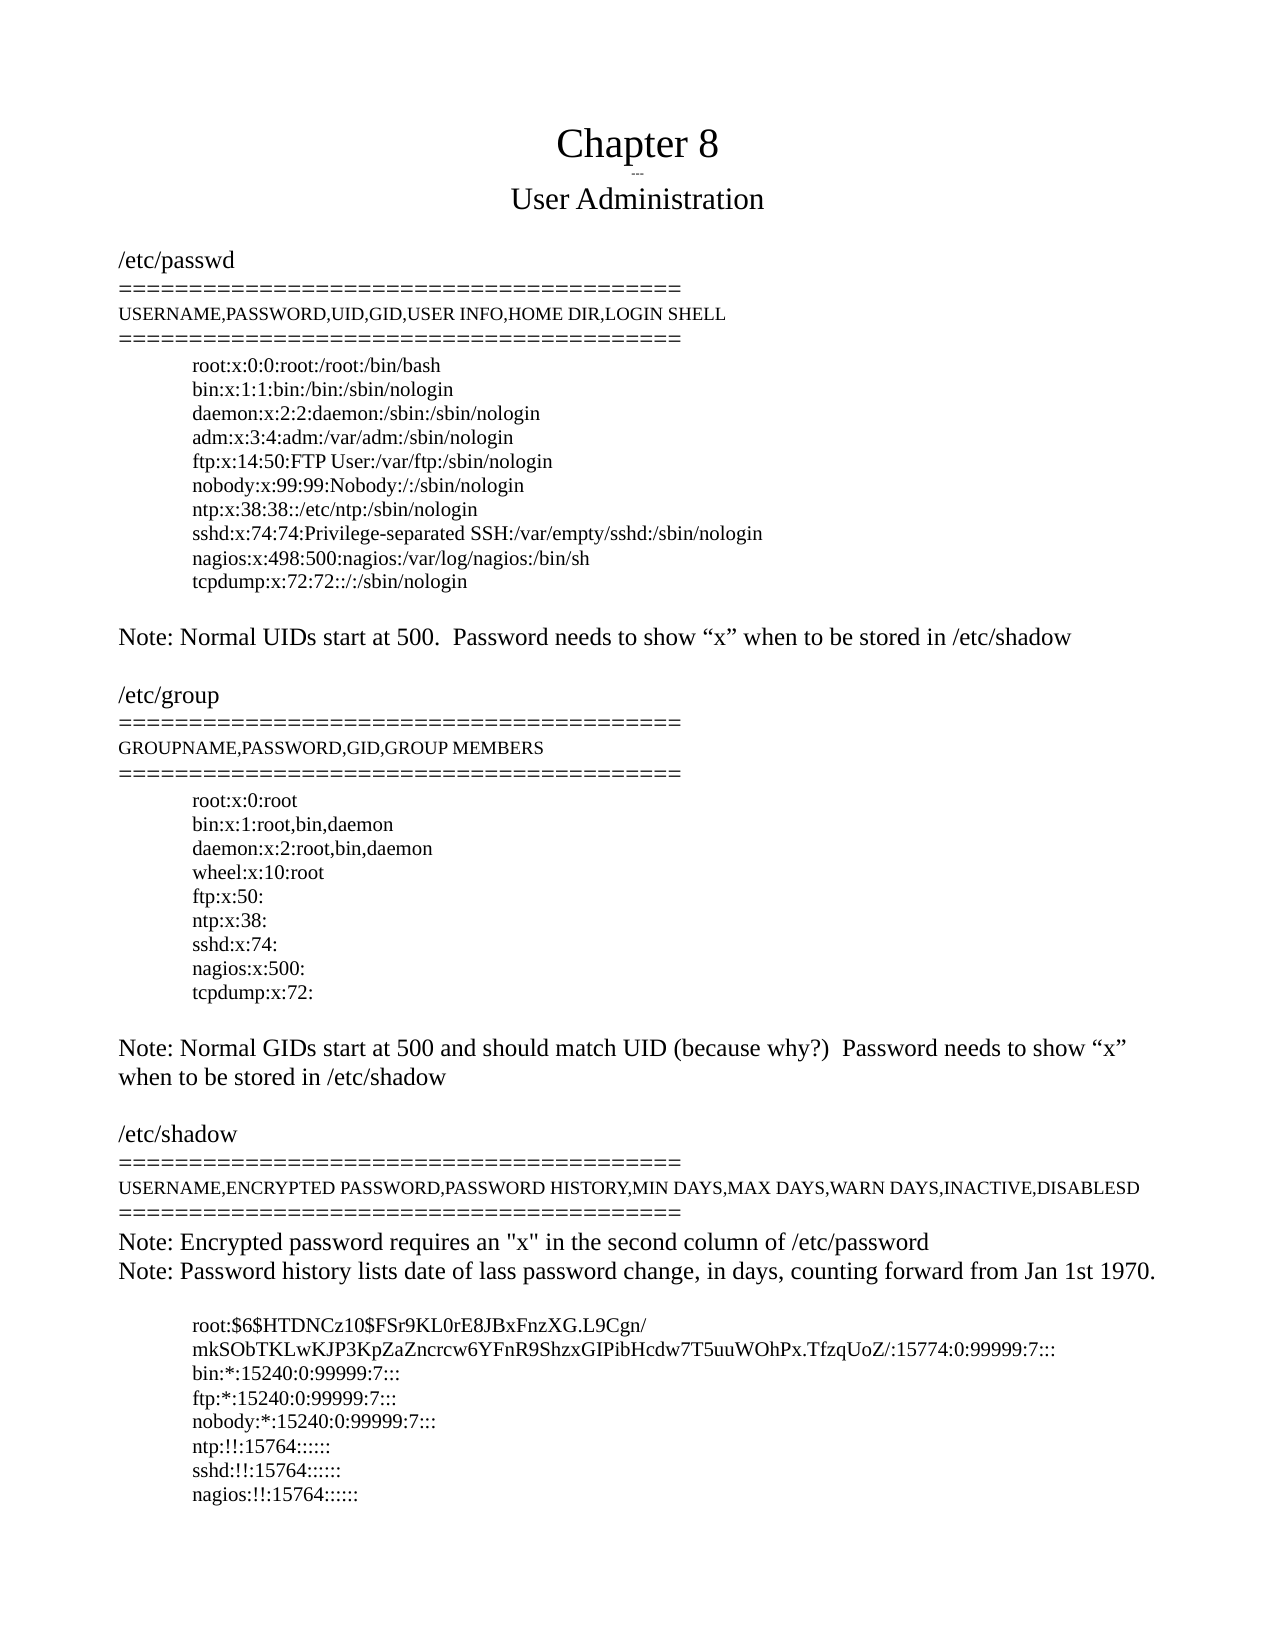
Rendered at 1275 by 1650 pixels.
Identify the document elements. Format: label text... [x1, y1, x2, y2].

text Note: Normal GIDs start at 500 and should match UID (because why?) Password needs to show “x” when to be stored in /etc/shadow [118, 1004, 1157, 1090]
text bin:x:1:root,bin,daemon [192, 812, 1157, 836]
text root:x:0:root [192, 788, 1157, 812]
text bin:x:1:1:bin:/bin:/sbin/nologin [192, 377, 1157, 401]
text /etc/shadow [118, 1119, 1157, 1148]
text tcpdump:x:72:72::/:/sbin/nologin [192, 569, 1157, 593]
text Chapter 8 [118, 118, 1157, 166]
text tcpdump:x:72: [192, 980, 1157, 1004]
text nagios:x:500: [192, 956, 1157, 980]
text bin:*:15240:0:99999:7::: [192, 1361, 1157, 1385]
text ======================================== [118, 1198, 1157, 1227]
text ftp:*:15240:0:99999:7::: [192, 1385, 1157, 1409]
text ftp:x:50: [192, 884, 1157, 908]
text Note: Normal UIDs start at 500. Password needs to show “x” when to be stored in /etc/shadow [118, 622, 1157, 651]
text GROUPNAME,PASSWORD,GID,GROUP MEMBERS [118, 737, 1157, 759]
text User Administration [118, 180, 1157, 216]
text root:x:0:0:root:/root:/bin/bash [192, 353, 1157, 377]
text nobody:x:99:99:Nobody:/:/sbin/nologin [192, 473, 1157, 497]
text nagios:x:498:500:nagios:/var/log/nagios:/bin/sh [192, 545, 1157, 569]
text ======================================== [118, 759, 1157, 788]
text ======================================== [118, 274, 1157, 303]
text Note: Encrypted password requires an "x" in the second column of /etc/password [118, 1227, 1157, 1256]
text ntp:!!:15764:::::: [192, 1433, 1157, 1458]
text ntp:x:38: [192, 908, 1157, 932]
text ======================================== [118, 324, 1157, 353]
text sshd:x:74:74:Privilege-separated SSH:/var/empty/sshd:/sbin/nologin [192, 521, 1157, 545]
text daemon:x:2:2:daemon:/sbin:/sbin/nologin [192, 401, 1157, 425]
text daemon:x:2:root,bin,daemon [192, 836, 1157, 860]
text ftp:x:14:50:FTP User:/var/ftp:/sbin/nologin [192, 449, 1157, 473]
text USERNAME,ENCRYPTED PASSWORD,PASSWORD HISTORY,MIN DAYS,MAX DAYS,WARN DAYS,INACTIVE,DISABLESD [118, 1177, 1157, 1198]
text USERNAME,PASSWORD,UID,GID,USER INFO,HOME DIR,LOGIN SHELL [118, 303, 1157, 324]
text root:$6$HTDNCz10$FSr9KL0rE8JBxFnzXG.L9Cgn/mkSObTKLwKJP3KpZaZncrcw6YFnR9ShzxGIPibHcdw7T5uuWOhPx.TfzqUoZ/:15774:0:99999:7::: [192, 1313, 1157, 1361]
text ======================================== [118, 1148, 1157, 1177]
text nagios:!!:15764:::::: [192, 1482, 1157, 1506]
text /etc/passwd [118, 245, 1157, 274]
text nobody:*:15240:0:99999:7::: [192, 1409, 1157, 1433]
text ======================================== [118, 708, 1157, 737]
text Note: Password history lists date of lass password change, in days, counting forward from Jan 1st 1970. [118, 1256, 1157, 1284]
text adm:x:3:4:adm:/var/adm:/sbin/nologin [192, 425, 1157, 449]
text /etc/group [118, 680, 1157, 708]
text wheel:x:10:root [192, 860, 1157, 884]
text --- [118, 166, 1157, 180]
text ntp:x:38:38::/etc/ntp:/sbin/nologin [192, 497, 1157, 521]
text sshd:x:74: [192, 932, 1157, 956]
text sshd:!!:15764:::::: [192, 1458, 1157, 1482]
